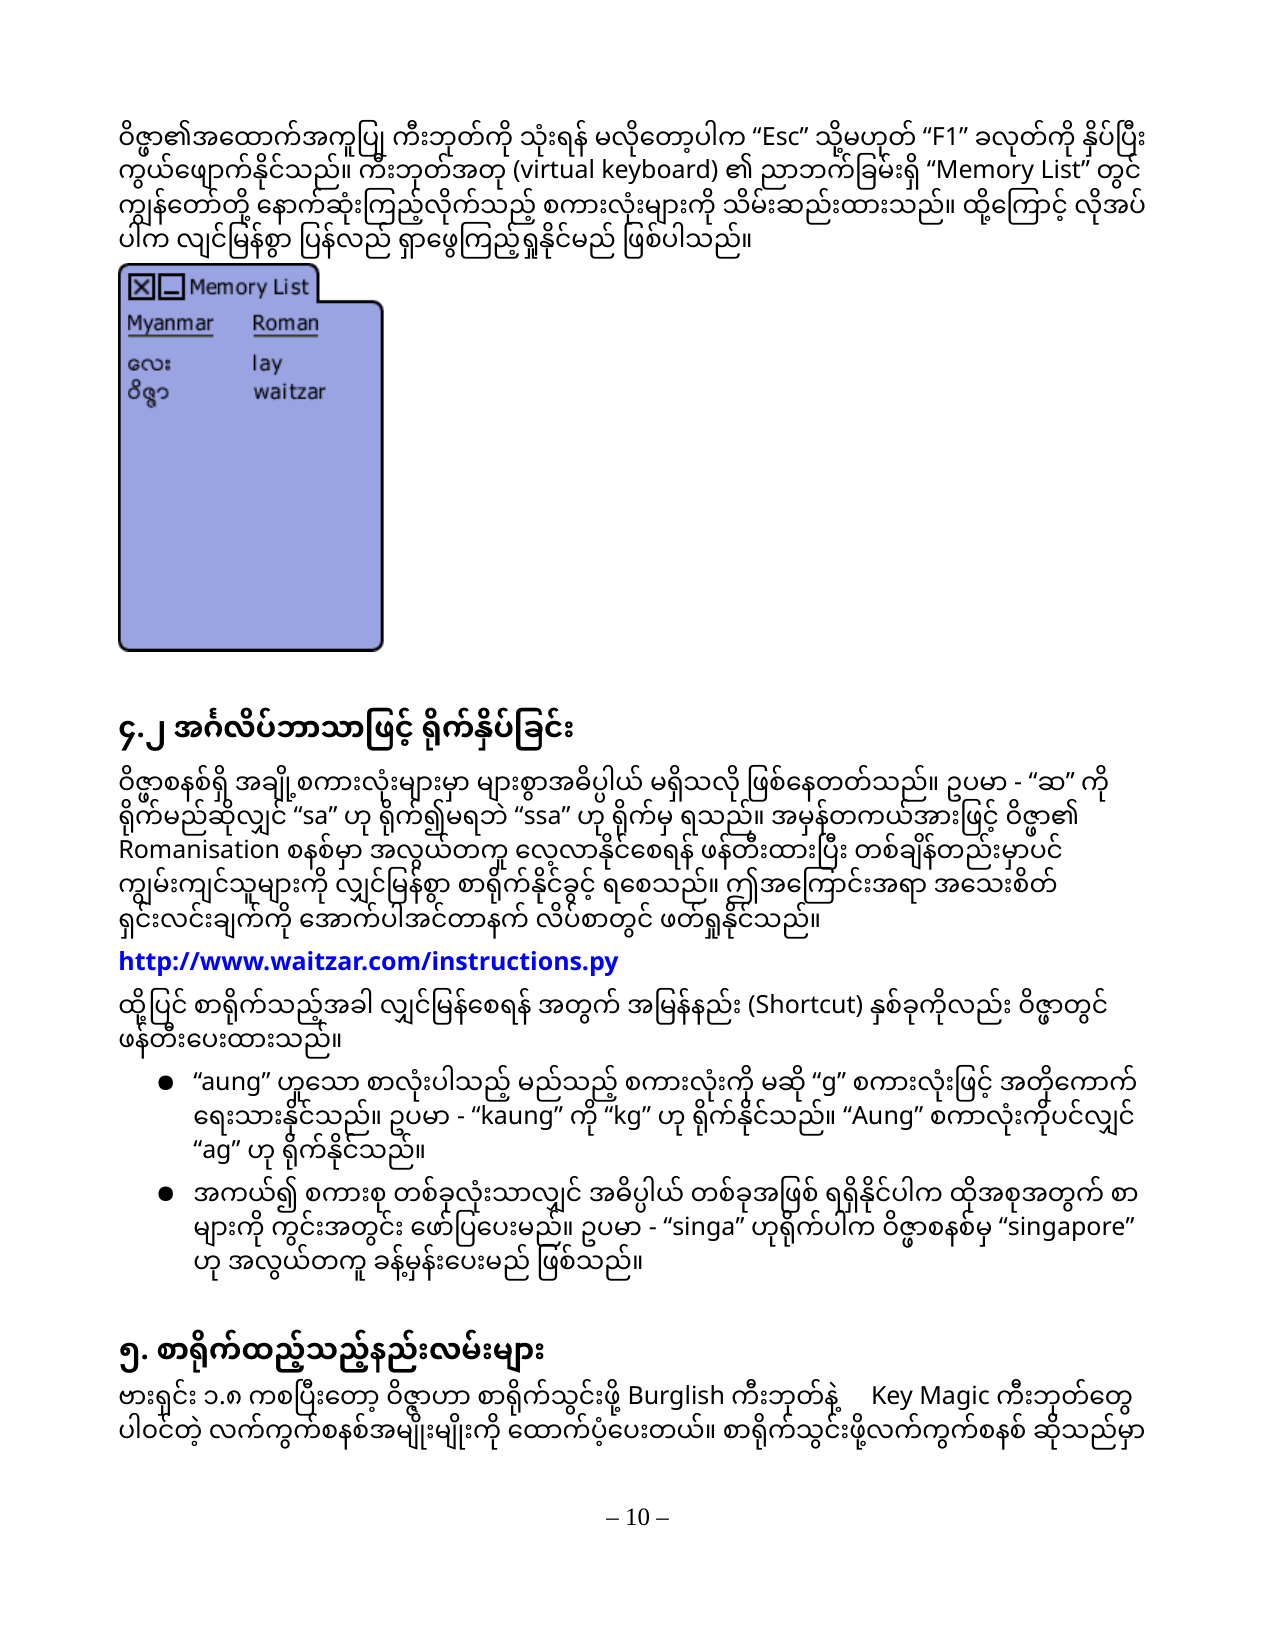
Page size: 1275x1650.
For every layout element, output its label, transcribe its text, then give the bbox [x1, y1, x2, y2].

text ထို့ပြင် စာရိုက်သည့်အခါ လျှင်မြန်စေရန် အတွက် အမြန်နည်း (Shortcut) နှစ်ခုကိုလည်း ဝိဇ္ဖာတွင် ဖန်တီးပေးထားသည်။ [118, 986, 1157, 1054]
text ဝိဇ္ဖာ၏အထောက်အကူပြု ကီးဘုတ်ကို သုံးရန် မလိုတော့ပါက “Esc” သို့မဟုတ် “F1” ခလုတ်ကို နှိပ်ပြီး ကွယ်ဖျောက်နိုင်သည်။ ကီးဘုတ်အတု (virtual keyboard) ၏ ညာဘက်ခြမ်းရှိ “Memory List” တွင် ကျွန်တော်တို့ နောက်ဆုံးကြည့်လိုက်သည့် စကားလုံးများကို သိမ်းဆည်းထားသည်။ ထို့ကြောင့် လိုအပ်ပါက လျင်မြန်စွာ ပြန်လည် ရှာဖွေကြည့်ရှုနိုင်မည် ဖြစ်ပါသည်။ [118, 118, 1157, 254]
subtitle ၅. စာရိုက်ထည့်သည့်နည်းလမ်းများ [118, 1329, 1157, 1368]
subtitle ၄.၂ အင်္ဂလိပ်ဘာသာဖြင့် ရိုက်နှိပ်ခြင်း [118, 706, 1157, 746]
text ဝိဇ္ဖာစနစ်ရှိ အချို့စကားလုံးများမှာ များစွာအဓိပ္ပါယ် မရှိသလို ဖြစ်နေတတ်သည်။ ဥပမာ - “ဆ” ကို ရိုက်မည်ဆိုလျှင် “sa” ဟု ရိုက်၍မရဘဲ “ssa” ဟု ရိုက်မှ ရသည်။ အမှန်တကယ်အားဖြင့် ဝိဇ္ဖာ၏ Romanisation စနစ်မှာ အလွယ်တကူ လေ့လာနိုင်စေရန် ဖန်တီးထားပြီး တစ်ချိန်တည်းမှာပင် ကျွမ်းကျင်သူများကို လျှင်မြန်စွာ စာရိုက်နိုင်ခွင့် ရစေသည်။ ဤအကြောင်းအရာ အသေးစိတ်ရှင်းလင်းချက်ကို အောက်ပါအင်တာနက် လိပ်စာတွင် ဖတ်ရှုနိုင်သည်။ [118, 764, 1157, 934]
text http://www.waitzar.com/instructions.py [118, 943, 1157, 977]
list “aung” ဟူသော စာလုံးပါသည့် မည်သည့် စကားလုံးကို မဆို “g” စကားလုံးဖြင့် အတိုကောက် ရေးသားနိုင်သည်။ ဥပမာ - “kaung” ကို “kg” ဟု ရိုက်နိုင်သည်။ “Aung” စကာလုံးကိုပင်လျှင် “ag” ဟု ရိုက်နိုင်သည်။ [156, 1063, 1157, 1166]
picture [118, 263, 384, 652]
list အကယ်၍ စကားစု တစ်ခုလုံးသာလျှင် အဓိပ္ပါယ် တစ်ခုအဖြစ် ရရှိနိုင်ပါက ထိုအစုအတွက် စာများကို ကွင်းအတွင်း ဖော်ပြပေးမည်။ ဥပမာ - “singa” ဟုရိုက်ပါက ဝိဇ္ဖာစနစ်မှ “singapore” ဟု အလွယ်တကူ ခန့်မှန်းပေးမည် ဖြစ်သည်။ [156, 1174, 1157, 1277]
text ဗားရှင်း ၁.၈ ကစပြီးတော့ ဝိဇ္ဇာဟာ စာရိုက်သွင်းဖို့ Burglish ကီးဘုတ်နဲ့ Key Magic ကီးဘုတ်တွေပါ၀င်တဲ့ လက်ကွက်စနစ်အမျိုးမျိုးကို ထောက်ပံ့ပေးတယ်။ စာရိုက်သွင်းဖို့လက်ကွက်စနစ် ဆိုသည်မှာ [118, 1377, 1157, 1445]
